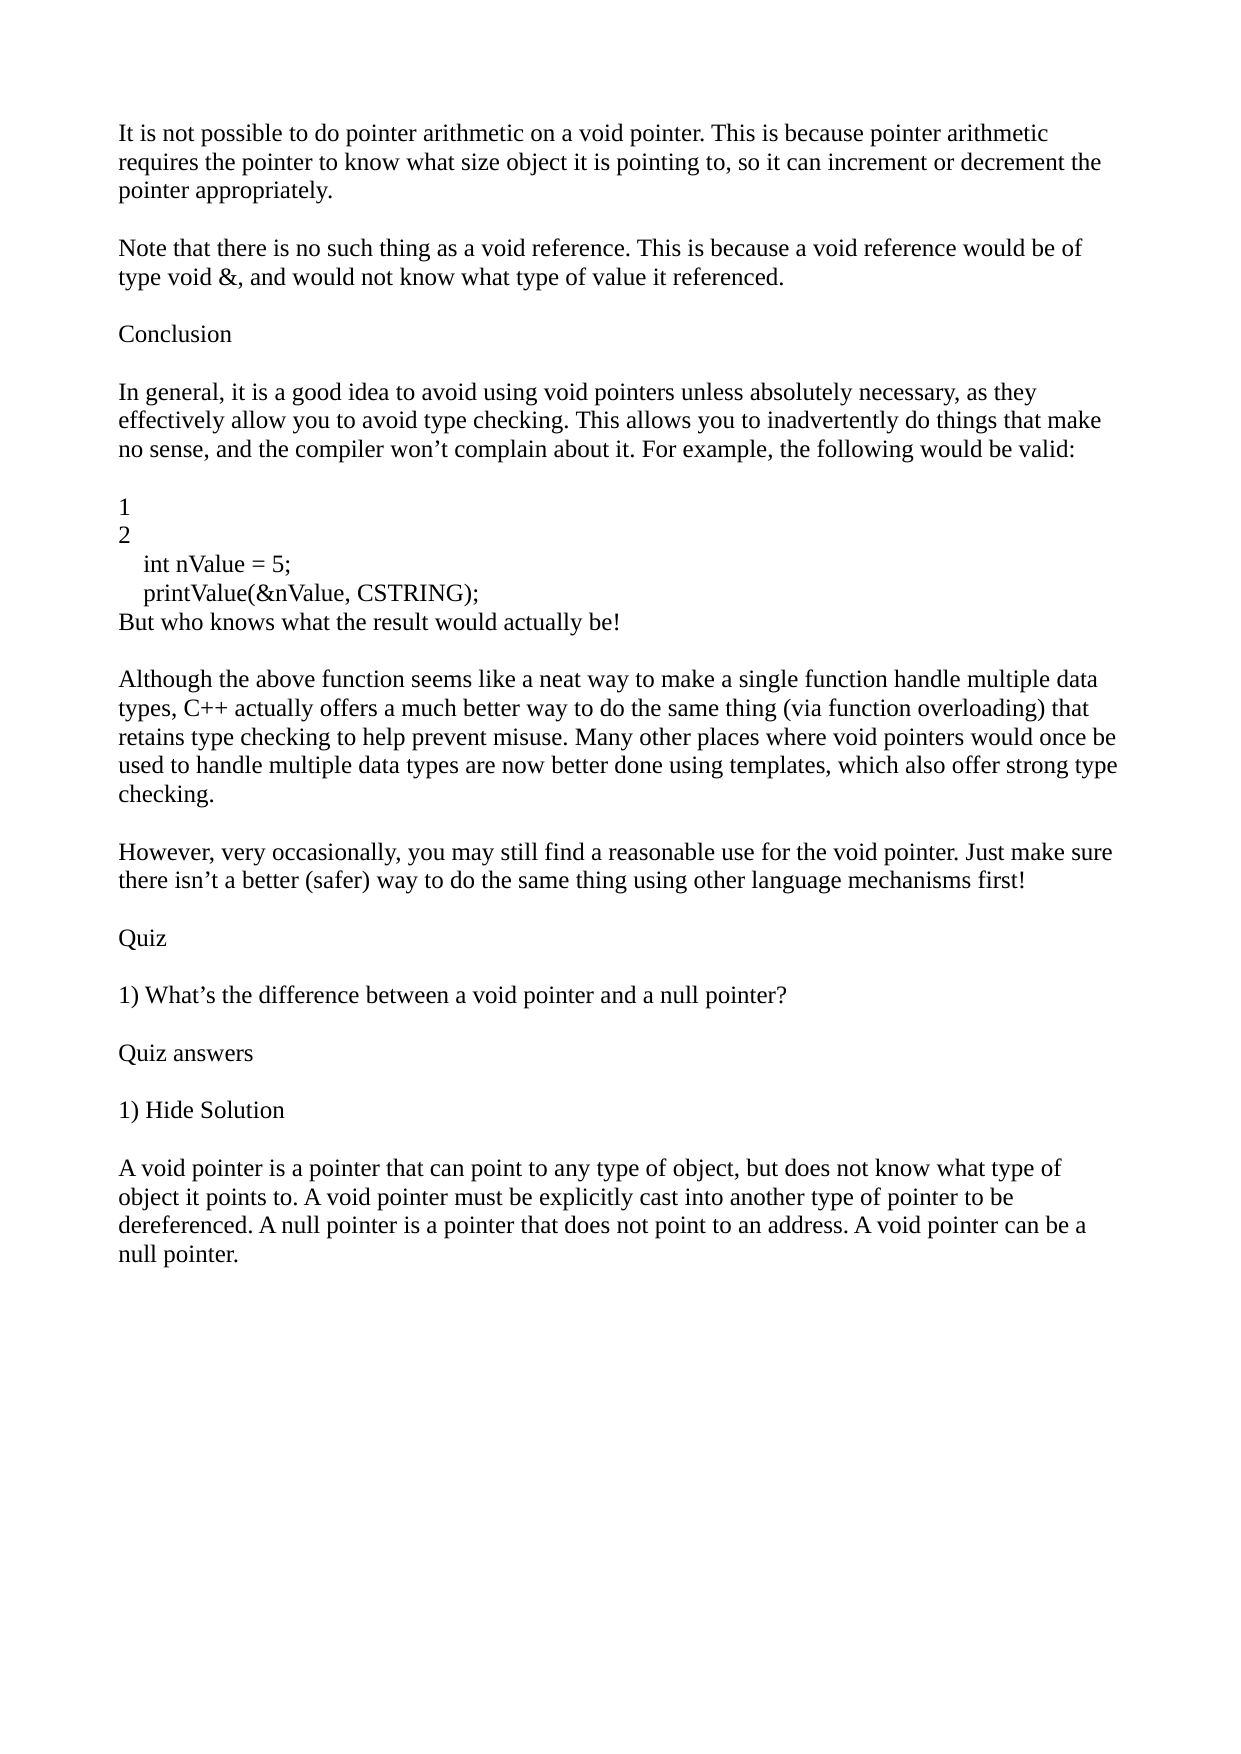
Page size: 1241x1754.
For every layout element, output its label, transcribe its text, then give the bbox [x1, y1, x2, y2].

text 2 [118, 521, 1122, 549]
text Note that there is no such thing as a void reference. This is because a void reference would be of type void &, and would not know what type of value it referenced. [118, 233, 1122, 291]
text Although the above function seems like a neat way to make a single function handle multiple data types, C++ actually offers a much better way to do the same thing (via function overloading) that retains type checking to help prevent misuse. Many other places where void pointers would once be used to handle multiple data types are now better done using templates, which also offer strong type checking. [118, 664, 1122, 808]
text printValue(&nValue, CSTRING); [118, 578, 1122, 607]
text 1 [118, 492, 1122, 521]
text int nValue = 5; [118, 549, 1122, 578]
text 1) Hide Solution [118, 1096, 1122, 1124]
text However, very occasionally, you may still find a reasonable use for the void pointer. Just make sure there isn’t a better (safer) way to do the same thing using other language mechanisms first! [118, 837, 1122, 894]
text A void pointer is a pointer that can point to any type of object, but does not know what type of object it points to. A void pointer must be explicitly cast into another type of pointer to be dereferenced. A null pointer is a pointer that does not point to an address. A void pointer can be a null pointer. [118, 1153, 1122, 1268]
text But who knows what the result would actually be! [118, 607, 1122, 636]
text Quiz [118, 923, 1122, 952]
text It is not possible to do pointer arithmetic on a void pointer. This is because pointer arithmetic requires the pointer to know what size object it is pointing to, so it can increment or decrement the pointer appropriately. [118, 118, 1122, 204]
text Quiz answers [118, 1038, 1122, 1067]
text In general, it is a good idea to avoid using void pointers unless absolutely necessary, as they effectively allow you to avoid type checking. This allows you to inadvertently do things that make no sense, and the compiler won’t complain about it. For example, the following would be valid: [118, 377, 1122, 463]
text Conclusion [118, 319, 1122, 348]
text 1) What’s the difference between a void pointer and a null pointer? [118, 981, 1122, 1009]
